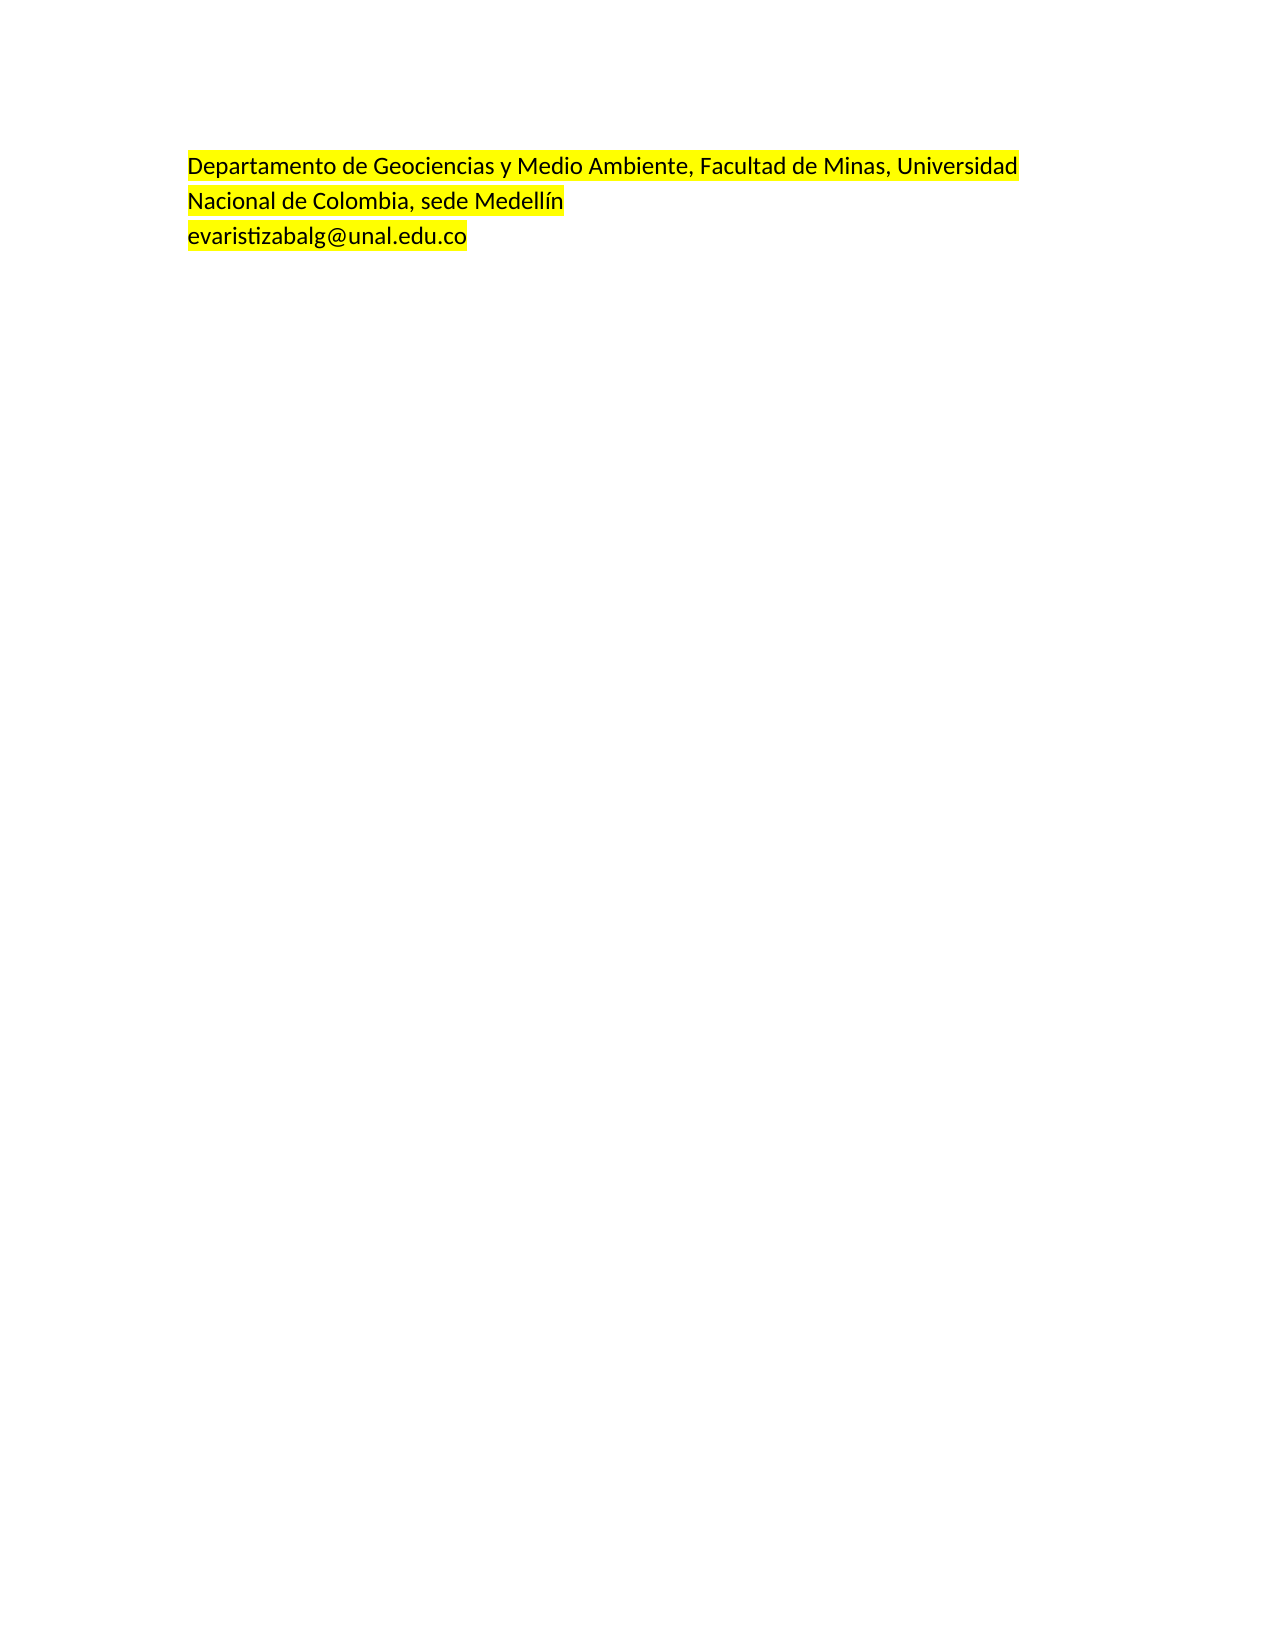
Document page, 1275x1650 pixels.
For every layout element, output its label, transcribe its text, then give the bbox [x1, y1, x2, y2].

text evaristizabalg@unal.edu.co [187, 220, 1087, 251]
text Departamento de Geociencias y Medio Ambiente, Facultad de Minas, Universidad Nacional de Colombia, sede Medellín [187, 150, 1087, 216]
